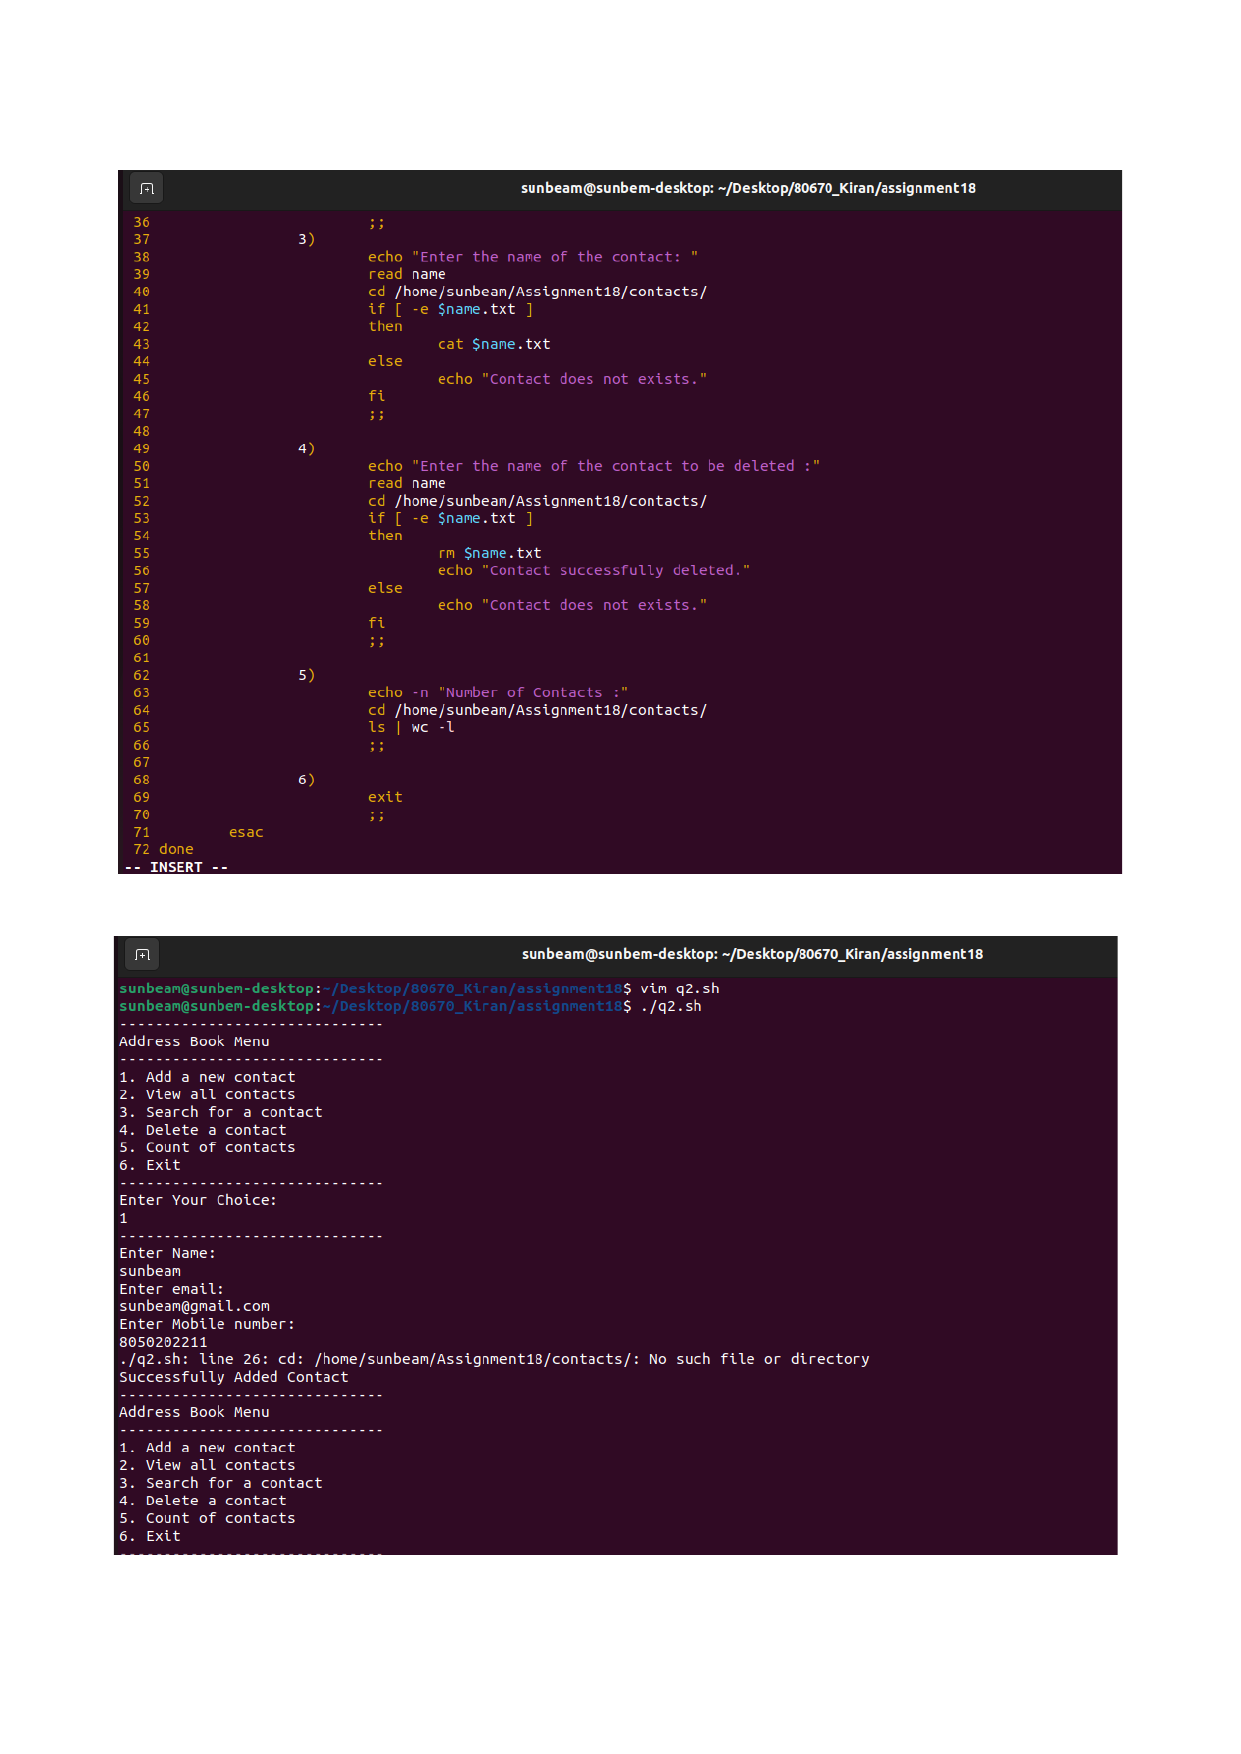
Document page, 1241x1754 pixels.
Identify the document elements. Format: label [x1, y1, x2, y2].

picture [113, 936, 1118, 1555]
picture [118, 170, 1123, 874]
